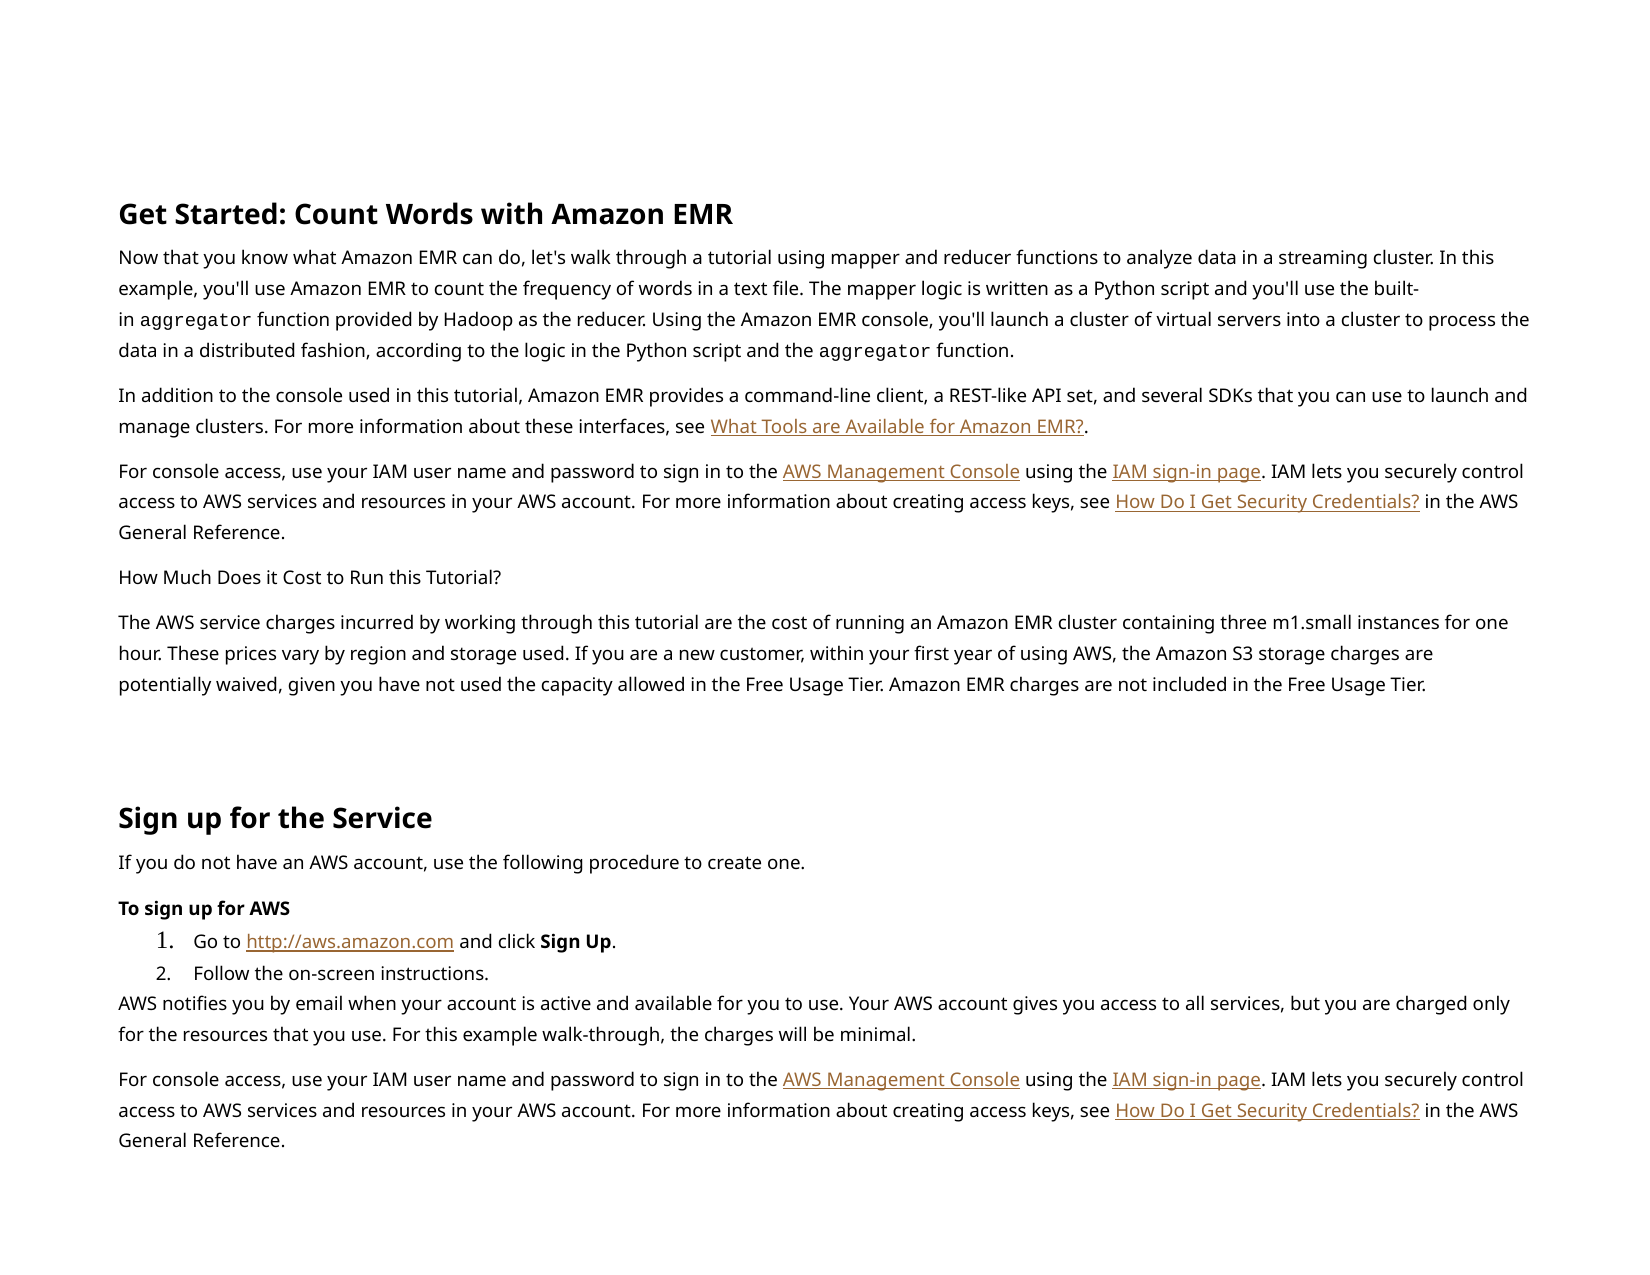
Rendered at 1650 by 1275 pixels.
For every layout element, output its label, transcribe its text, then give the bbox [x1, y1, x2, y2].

text For console access, use your IAM user name and password to sign in to the AWS Management Console using the IAM sign-in page. IAM lets you securely control access to AWS services and resources in your AWS account. For more information about creating access keys, see How Do I Get Security Credentials? in the AWS General Reference. [118, 458, 1532, 545]
text In addition to the console used in this tutorial, Amazon EMR provides a command-line client, a REST-like API set, and several SDKs that you can use to launch and manage clusters. For more information about these interfaces, see What Tools are Available for Amazon EMR?. [118, 382, 1532, 438]
text AWS notifies you by email when your account is active and available for you to use. Your AWS account gives you access to all services, but you are charged only for the resources that you use. For this example walk-through, the charges will be minimal. [118, 991, 1532, 1047]
subtitle Get Started: Count Words with Amazon EMR [118, 194, 1532, 232]
list Follow the on-screen instructions. [156, 960, 1532, 985]
text For console access, use your IAM user name and password to sign in to the AWS Management Console using the IAM sign-in page. IAM lets you securely control access to AWS services and resources in your AWS account. For more information about creating access keys, see How Do I Get Security Credentials? in the AWS General Reference. [118, 1066, 1532, 1153]
subtitle Sign up for the Service [118, 799, 1532, 837]
text To sign up for AWS [118, 895, 1532, 920]
text How Much Does it Cost to Run this Tutorial? [118, 564, 1532, 590]
list Go to http://aws.amazon.com and click Sign Up. [156, 925, 1532, 954]
text If you do not have an AWS account, use the following procedure to create one. [118, 849, 1532, 875]
text The AWS service charges incurred by working through this tutorial are the cost of running an Amazon EMR cluster containing three m1.small instances for one hour. These prices vary by region and storage used. If you are a new customer, within your first year of using AWS, the Amazon S3 storage charges are potentially waived, given you have not used the capacity allowed in the Free Usage Tier. Amazon EMR charges are not included in the Free Usage Tier. [118, 610, 1532, 697]
text Now that you know what Amazon EMR can do, let's walk through a tutorial using mapper and reducer functions to analyze data in a streaming cluster. In this example, you'll use Amazon EMR to count the frequency of words in a text file. The mapper logic is written as a Python script and you'll use the built-in aggregator function provided by Hadoop as the reducer. Using the Amazon EMR console, you'll launch a cluster of virtual servers into a cluster to process the data in a distributed fashion, according to the logic in the Python script and the aggregator function. [118, 245, 1532, 363]
